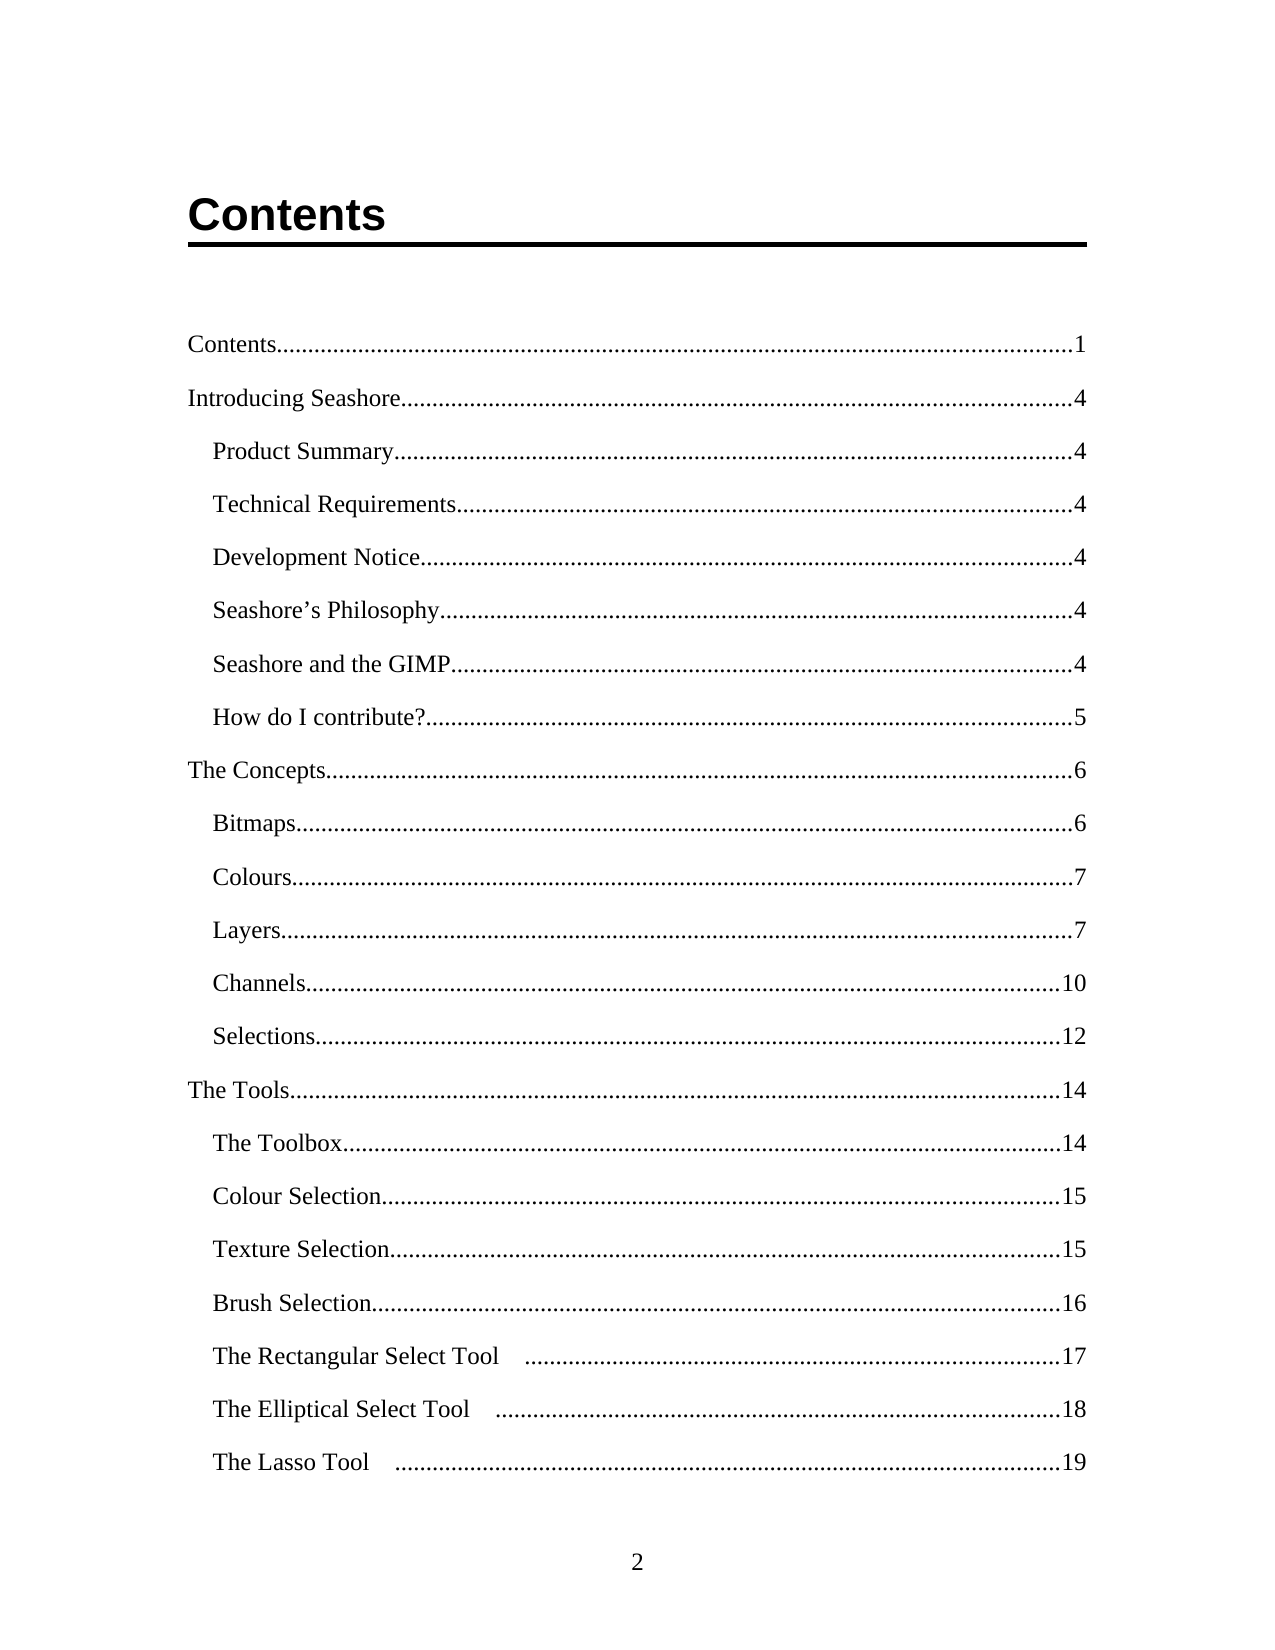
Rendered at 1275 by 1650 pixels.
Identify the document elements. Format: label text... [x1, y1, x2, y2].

text Introducing Seashore 4 [187, 383, 1087, 411]
text Bitmaps 6 [212, 808, 1087, 837]
text The Rectangular Select Tool 17 [212, 1341, 1087, 1369]
text The Lasso Tool 19 [212, 1447, 1087, 1476]
text Product Summary 4 [212, 436, 1087, 465]
text The Elliptical Select Tool 18 [212, 1394, 1087, 1423]
text The Toolbox 14 [212, 1128, 1087, 1157]
text Selections 12 [212, 1021, 1087, 1050]
text Colours 7 [212, 862, 1087, 891]
text Seashore and the GIMP 4 [212, 649, 1087, 678]
text The Tools 14 [187, 1075, 1087, 1103]
text Technical Requirements 4 [212, 489, 1087, 518]
text Texture Selection 15 [212, 1234, 1087, 1263]
text Colour Selection 15 [212, 1181, 1087, 1210]
text Contents 1 [187, 329, 1087, 358]
text Layers 7 [212, 915, 1087, 944]
text Brush Selection 16 [212, 1288, 1087, 1316]
text Development Notice 4 [212, 542, 1087, 571]
text Seashore’s Philosophy 4 [212, 596, 1087, 624]
text How do I contribute? 5 [212, 702, 1087, 731]
subtitle Contents [187, 187, 1087, 247]
text Channels 10 [212, 968, 1087, 997]
text The Concepts 6 [187, 755, 1087, 784]
